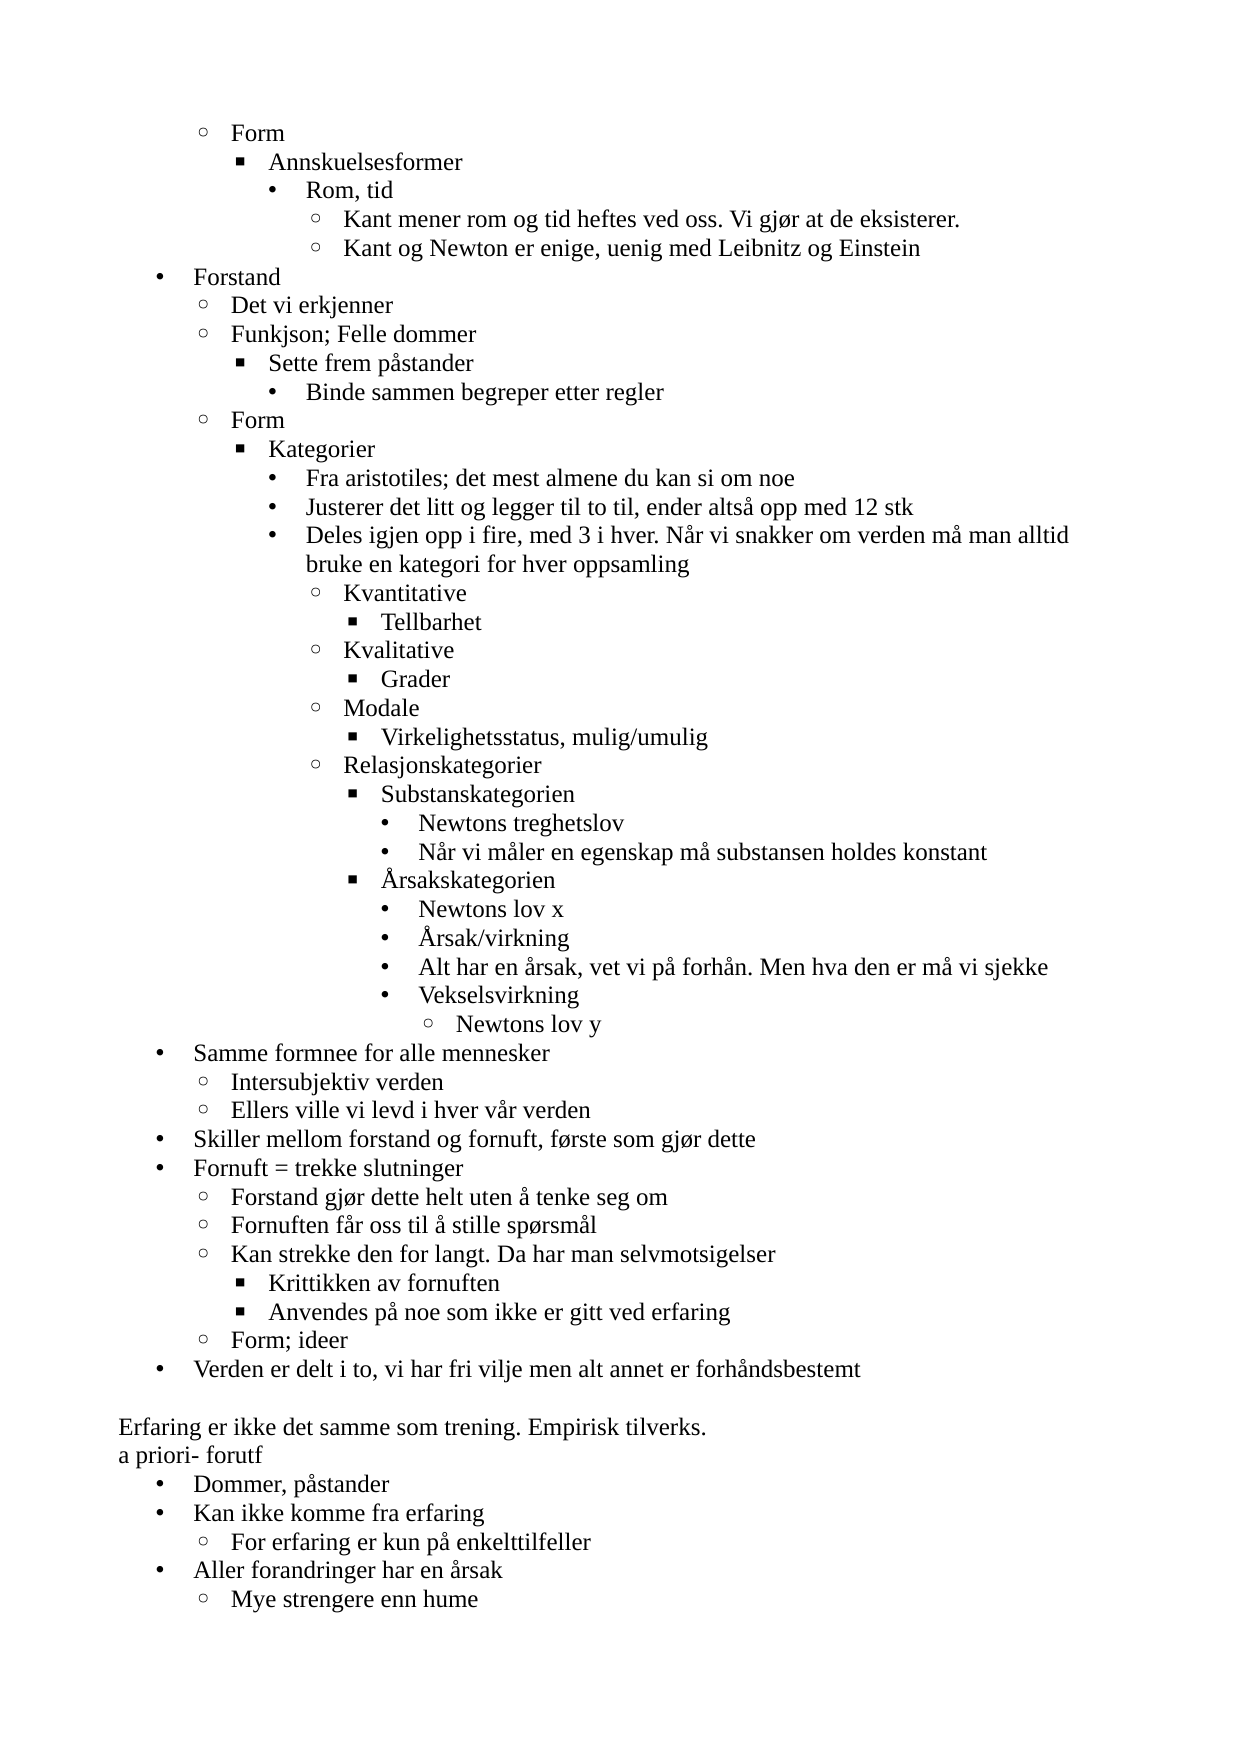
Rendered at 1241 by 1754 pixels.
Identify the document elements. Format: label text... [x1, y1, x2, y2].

list Kvalitative [306, 636, 1122, 664]
list Dommer, påstander [156, 1469, 1122, 1498]
list Funkjson; Felle dommer [193, 319, 1122, 348]
list For erfaring er kun på enkelttilfeller [193, 1527, 1122, 1556]
list Form; ideer [193, 1326, 1122, 1354]
list Verden er delt i to, vi har fri vilje men alt annet er forhåndsbestemt [156, 1354, 1122, 1383]
list Deles igjen opp i fire, med 3 i hver. Når vi snakker om verden må man alltid bruke en kategori for hver oppsamling [268, 521, 1122, 578]
list Sette frem påstander [231, 348, 1122, 377]
list Kant mener rom og tid heftes ved oss. Vi gjør at de eksisterer. [306, 204, 1122, 233]
list Forstand [156, 262, 1122, 291]
list Årsakskategorien [343, 866, 1122, 894]
list Tellbarhet [343, 607, 1122, 636]
list Intersubjektiv verden [193, 1067, 1122, 1096]
list Årsak/virkning [381, 923, 1122, 952]
list Binde sammen begreper etter regler [268, 377, 1122, 406]
list Fornuften får oss til å stille spørsmål [193, 1211, 1122, 1239]
list Form [193, 118, 1122, 147]
list Rom, tid [268, 176, 1122, 204]
list Kan ikke komme fra erfaring [156, 1498, 1122, 1527]
list Kategorier [231, 434, 1122, 463]
text Erfaring er ikke det samme som trening. Empirisk tilverks. [118, 1412, 1122, 1441]
text a priori- forutf [118, 1441, 1122, 1469]
list Samme formnee for alle mennesker [156, 1038, 1122, 1067]
list Newtons lov y [418, 1009, 1122, 1038]
list Newtons lov x [381, 894, 1122, 923]
list Mye strengere enn hume [193, 1584, 1122, 1613]
list Forstand gjør dette helt uten å tenke seg om [193, 1182, 1122, 1211]
list Fornuft = trekke slutninger [156, 1153, 1122, 1182]
list Grader [343, 664, 1122, 693]
list Anvendes på noe som ikke er gitt ved erfaring [231, 1297, 1122, 1326]
list Kant og Newton er enige, uenig med Leibnitz og Einstein [306, 233, 1122, 262]
list Relasjonskategorier [306, 751, 1122, 779]
list Justerer det litt og legger til to til, ender altså opp med 12 stk [268, 492, 1122, 521]
list Skiller mellom forstand og fornuft, første som gjør dette [156, 1124, 1122, 1153]
list Fra aristotiles; det mest almene du kan si om noe [268, 463, 1122, 492]
list Substanskategorien [343, 779, 1122, 808]
list Modale [306, 693, 1122, 722]
list Krittikken av fornuften [231, 1268, 1122, 1297]
list Kvantitative [306, 578, 1122, 607]
list Newtons treghetslov [381, 808, 1122, 837]
list Det vi erkjenner [193, 291, 1122, 319]
list Når vi måler en egenskap må substansen holdes konstant [381, 837, 1122, 866]
list Alt har en årsak, vet vi på forhån. Men hva den er må vi sjekke [381, 952, 1122, 981]
list Vekselsvirkning [381, 981, 1122, 1009]
list Kan strekke den for langt. Da har man selvmotsigelser [193, 1239, 1122, 1268]
list Aller forandringer har en årsak [156, 1556, 1122, 1584]
list Virkelighetsstatus, mulig/umulig [343, 722, 1122, 751]
list Annskuelsesformer [231, 147, 1122, 176]
list Form [193, 406, 1122, 434]
list Ellers ville vi levd i hver vår verden [193, 1096, 1122, 1124]
